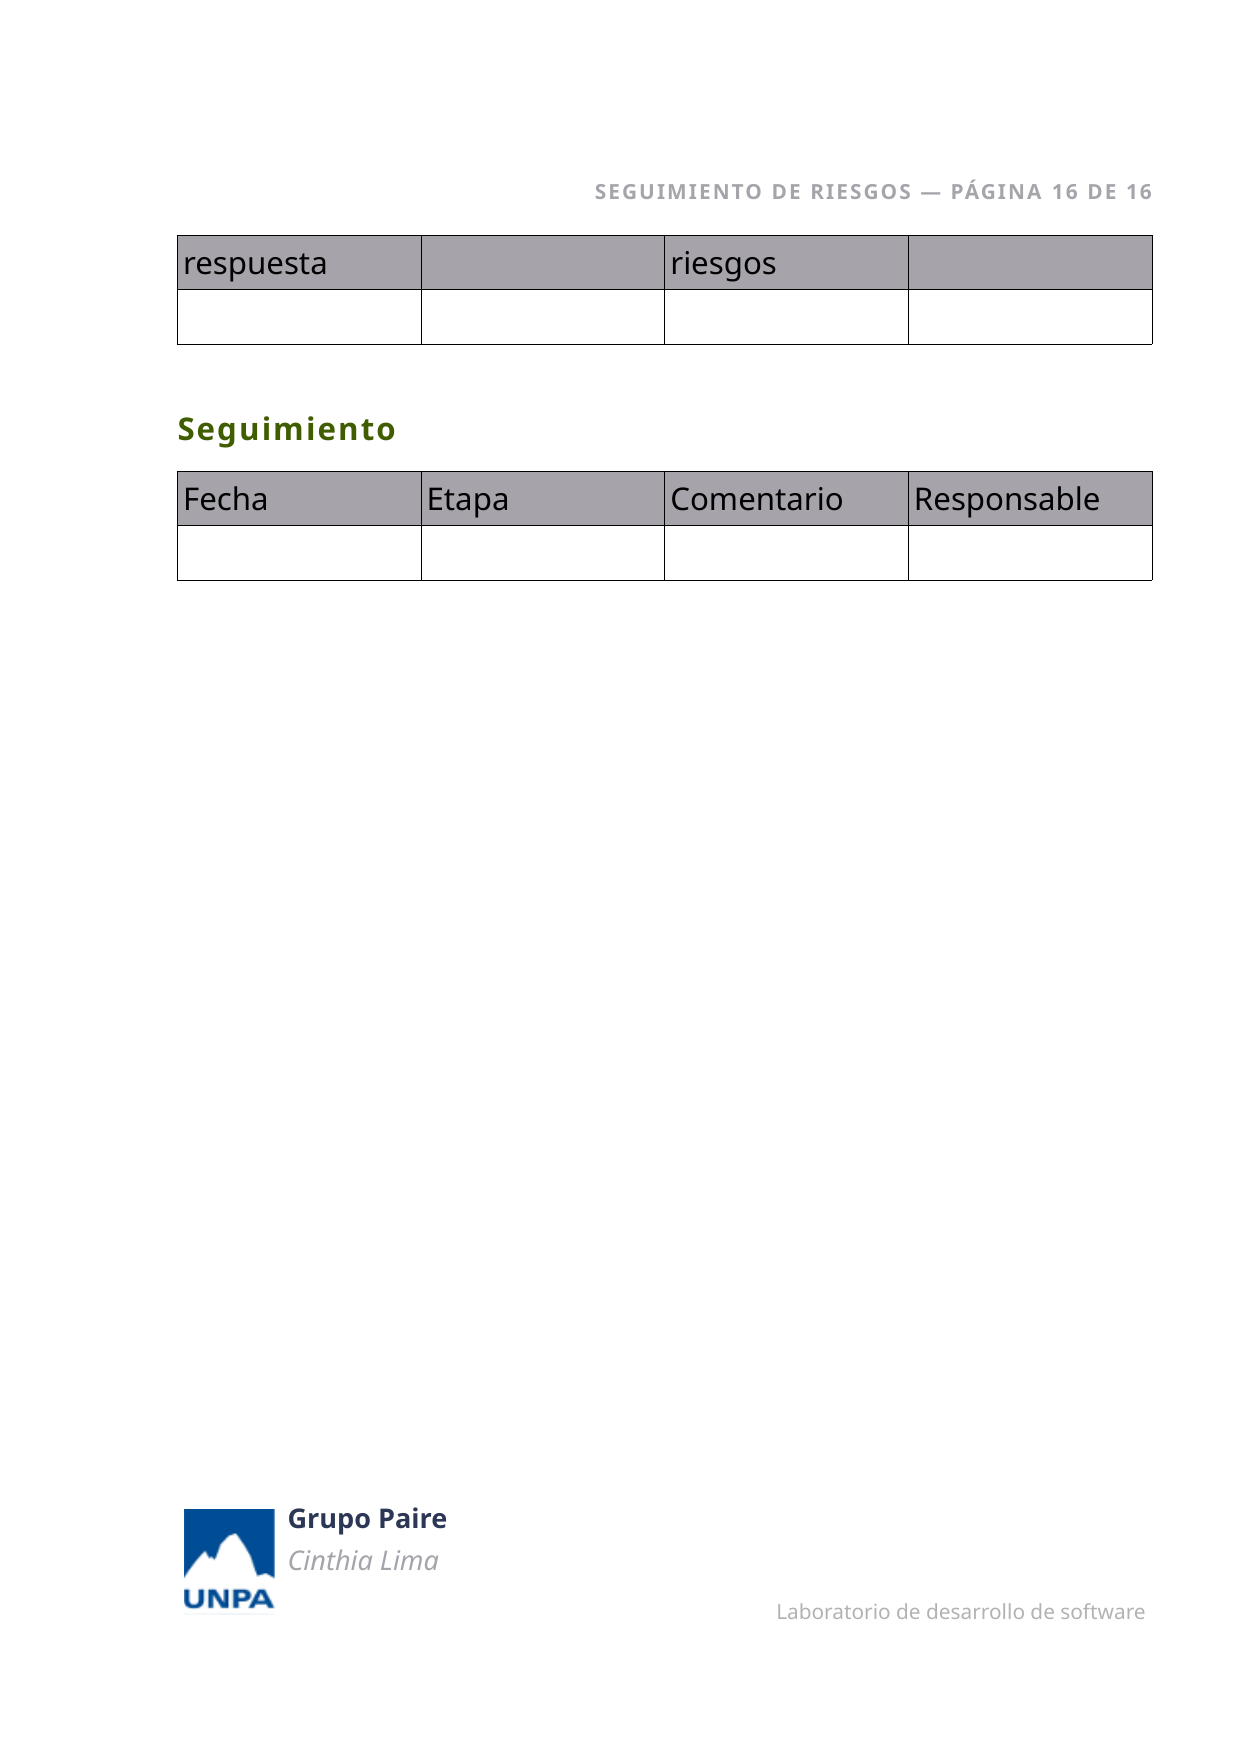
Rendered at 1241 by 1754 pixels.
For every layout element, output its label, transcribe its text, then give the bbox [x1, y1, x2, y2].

picture [184, 1509, 275, 1615]
table_cell [178, 526, 421, 579]
table_header Responsable [909, 472, 1152, 525]
table_header Comentario [665, 472, 908, 525]
table_header Etapa [422, 472, 664, 525]
table_cell [665, 526, 908, 579]
table_header [422, 236, 664, 289]
table_header [909, 236, 1152, 289]
table_cell [422, 290, 664, 343]
table_cell [178, 290, 421, 343]
text Seguimiento [177, 407, 1152, 450]
table_cell [422, 526, 664, 579]
table_cell [909, 290, 1152, 343]
table_header respuesta [178, 236, 421, 289]
table_header Fecha [178, 472, 421, 525]
table_cell [665, 290, 908, 343]
table_header riesgos [665, 236, 908, 289]
table_cell [909, 526, 1152, 579]
